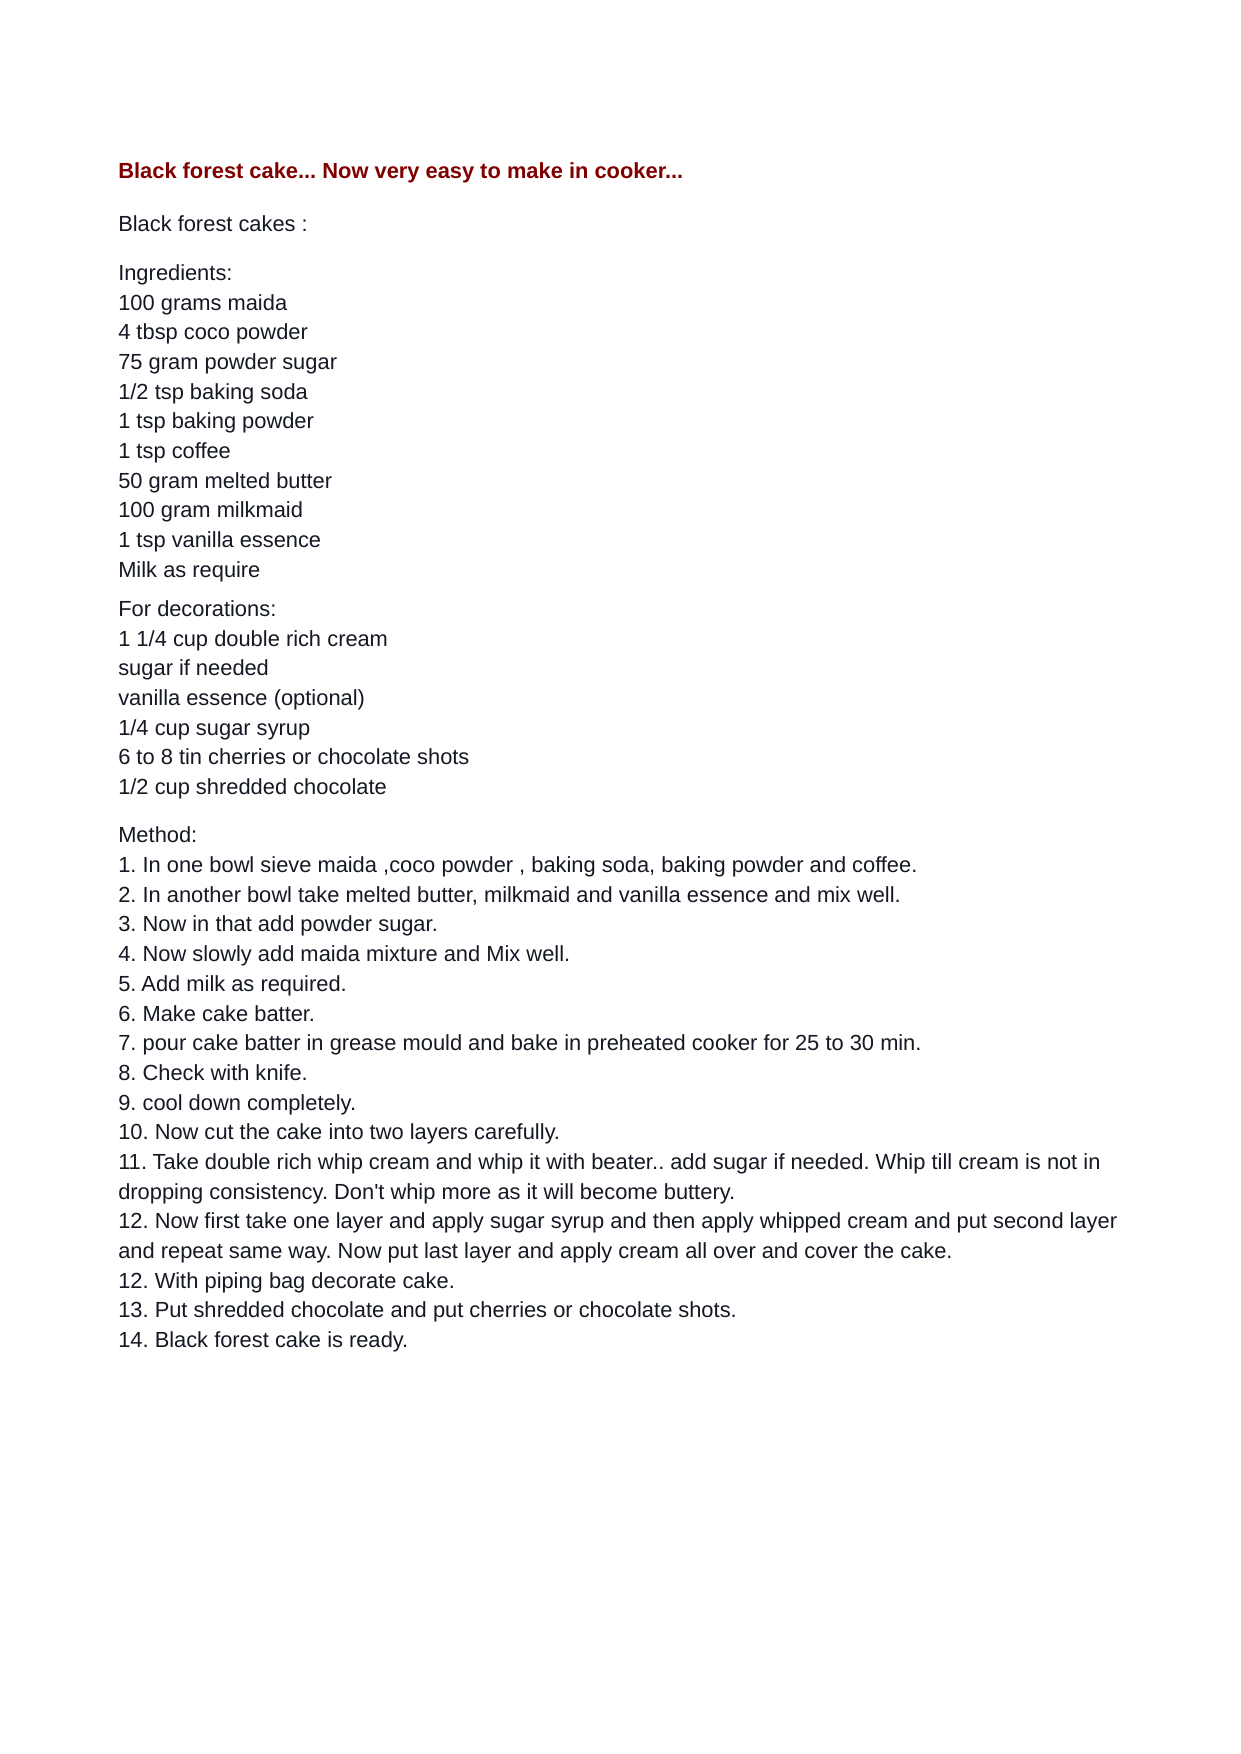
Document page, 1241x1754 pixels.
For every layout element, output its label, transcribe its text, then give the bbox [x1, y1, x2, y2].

text Ingredients: 100 grams maida 4 tbsp coco powder 75 gram powder sugar 1/2 tsp baking soda 1 tsp baking powder 1 tsp coffee 50 gram melted butter 100 gram milkmaid 1 tsp vanilla essence Milk as require [118, 255, 1122, 582]
text Method: 1. In one bowl sieve maida ,coco powder , baking soda, baking powder and coffee. 2. In another bowl take melted butter, milkmaid and vanilla essence and mix well. 3. Now in that add powder sugar. 4. Now slowly add maida mixture and Mix well. 5. Add milk as required. 6. Make cake batter. 7. pour cake batter in grease mould and bake in preheated cooker for 25 to 30 min. 8. Check with knife. 9. cool down completely. 10. Now cut the cake into two layers carefully. 11. Take double rich whip cream and whip it with beater.. add sugar if needed. Whip till cream is not in dropping consistency. Don't whip more as it will become buttery. 12. Now first take one layer and apply sugar syrup and then apply whipped cream and put second layer and repeat same way. Now put last layer and apply cream all over and cover the cake. 12. With piping bag decorate cake. 13. Put shredded chocolate and put cherries or chocolate shots. 14. Black forest cake is ready. [118, 818, 1122, 1352]
text Black forest cakes : [118, 207, 1122, 237]
text Black forest cake... Now very easy to make in cooker... [118, 158, 1122, 183]
text For decorations: 1 1/4 cup double rich cream sugar if needed vanilla essence (optional) 1/4 cup sugar syrup 6 to 8 tin cherries or chocolate shots 1/2 cup shredded chocolate [118, 591, 1122, 799]
